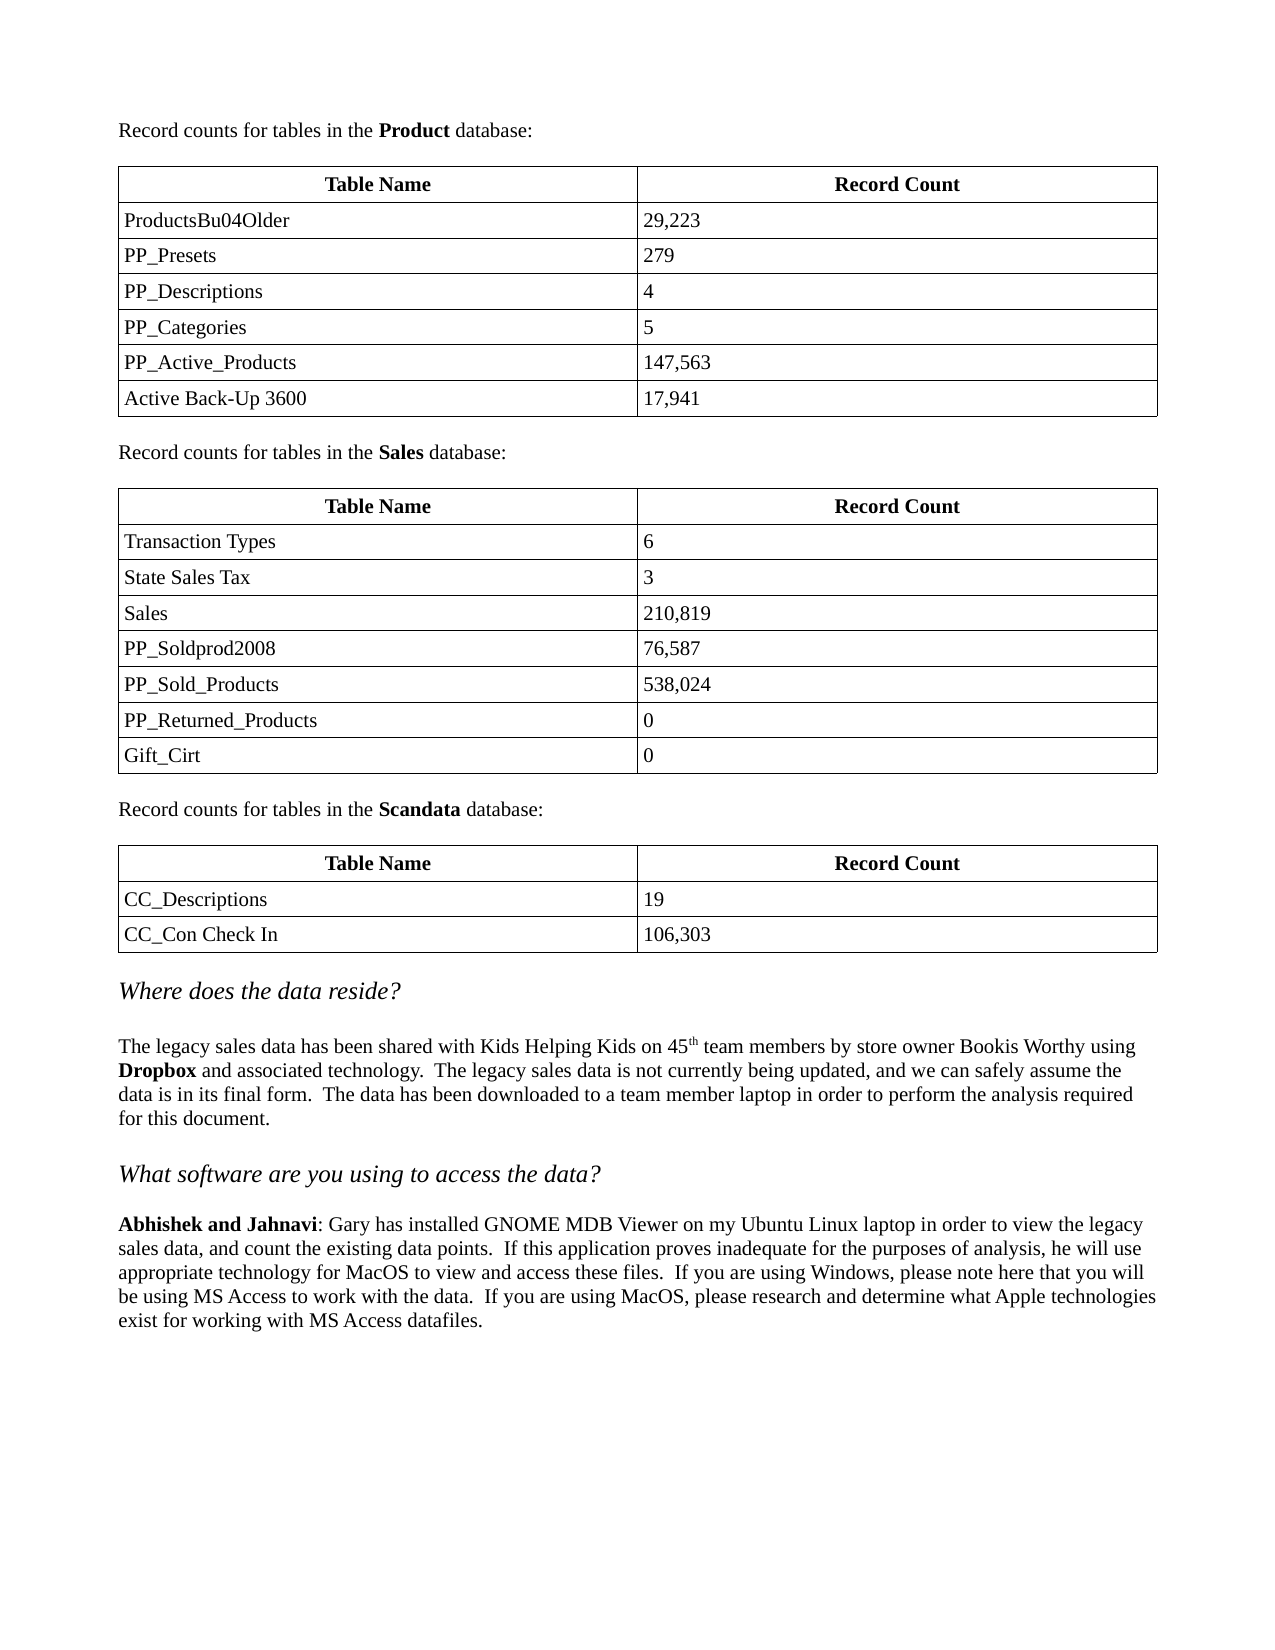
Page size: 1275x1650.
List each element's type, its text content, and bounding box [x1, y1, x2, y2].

text Record counts for tables in the Scandata database: [118, 797, 1157, 821]
table_cell 19 [638, 882, 1157, 916]
table_cell 4 [638, 274, 1157, 309]
table_cell 147,563 [638, 345, 1157, 380]
table_cell 17,941 [638, 381, 1157, 416]
table_header Table Name [119, 489, 637, 523]
table_cell 106,303 [638, 917, 1157, 952]
table_cell Transaction Types [119, 525, 637, 559]
table_cell 29,223 [638, 203, 1157, 237]
table_cell 210,819 [638, 596, 1157, 630]
table_header Record Count [638, 167, 1157, 202]
table_cell Active Back-Up 3600 [119, 381, 637, 416]
table_header Table Name [119, 167, 637, 202]
table_cell 76,587 [638, 631, 1157, 666]
table_cell CC_Con Check In [119, 917, 637, 952]
text Abhishek and Jahnavi: Gary has installed GNOME MDB Viewer on my Ubuntu Linux laptop in order to view the legacy sales data, and count the existing data points. If this application proves inadequate for the purposes of analysis, he will use appropriate technology for MacOS to view and access these files. If you are using Windows, please note here that you will be using MS Access to work with the data. If you are using MacOS, please research and determine what Apple technologies exist for working with MS Access datafiles. [118, 1212, 1157, 1332]
table_header Record Count [638, 489, 1157, 523]
table_cell PP_Active_Products [119, 345, 637, 380]
table_cell Sales [119, 596, 637, 630]
table_cell 3 [638, 560, 1157, 595]
table_cell 0 [638, 703, 1157, 737]
table_cell 6 [638, 525, 1157, 559]
table_cell PP_Categories [119, 310, 637, 344]
text What software are you using to access the data? [118, 1159, 1157, 1187]
table_cell 538,024 [638, 667, 1157, 702]
text Where does the data reside? [118, 976, 1157, 1005]
text Record counts for tables in the Sales database: [118, 440, 1157, 464]
table_cell State Sales Tax [119, 560, 637, 595]
table_cell 0 [638, 738, 1157, 773]
text Record counts for tables in the Product database: [118, 118, 1157, 142]
table_cell PP_Presets [119, 239, 637, 273]
table_cell PP_Sold_Products [119, 667, 637, 702]
table_header Table Name [119, 846, 637, 881]
table_cell PP_Descriptions [119, 274, 637, 309]
table_cell 5 [638, 310, 1157, 344]
table_cell CC_Descriptions [119, 882, 637, 916]
table_cell PP_Soldprod2008 [119, 631, 637, 666]
table_header Record Count [638, 846, 1157, 881]
table_cell PP_Returned_Products [119, 703, 637, 737]
text The legacy sales data has been shared with Kids Helping Kids on 45th team members by store owner Bookis Worthy using Dropbox and associated technology. The legacy sales data is not currently being updated, and we can safely assume the data is in its final form. The data has been downloaded to a team member laptop in order to perform the analysis required for this document. [118, 1034, 1157, 1130]
table_cell Gift_Cirt [119, 738, 637, 773]
table_cell ProductsBu04Older [119, 203, 637, 237]
table_cell 279 [638, 239, 1157, 273]
